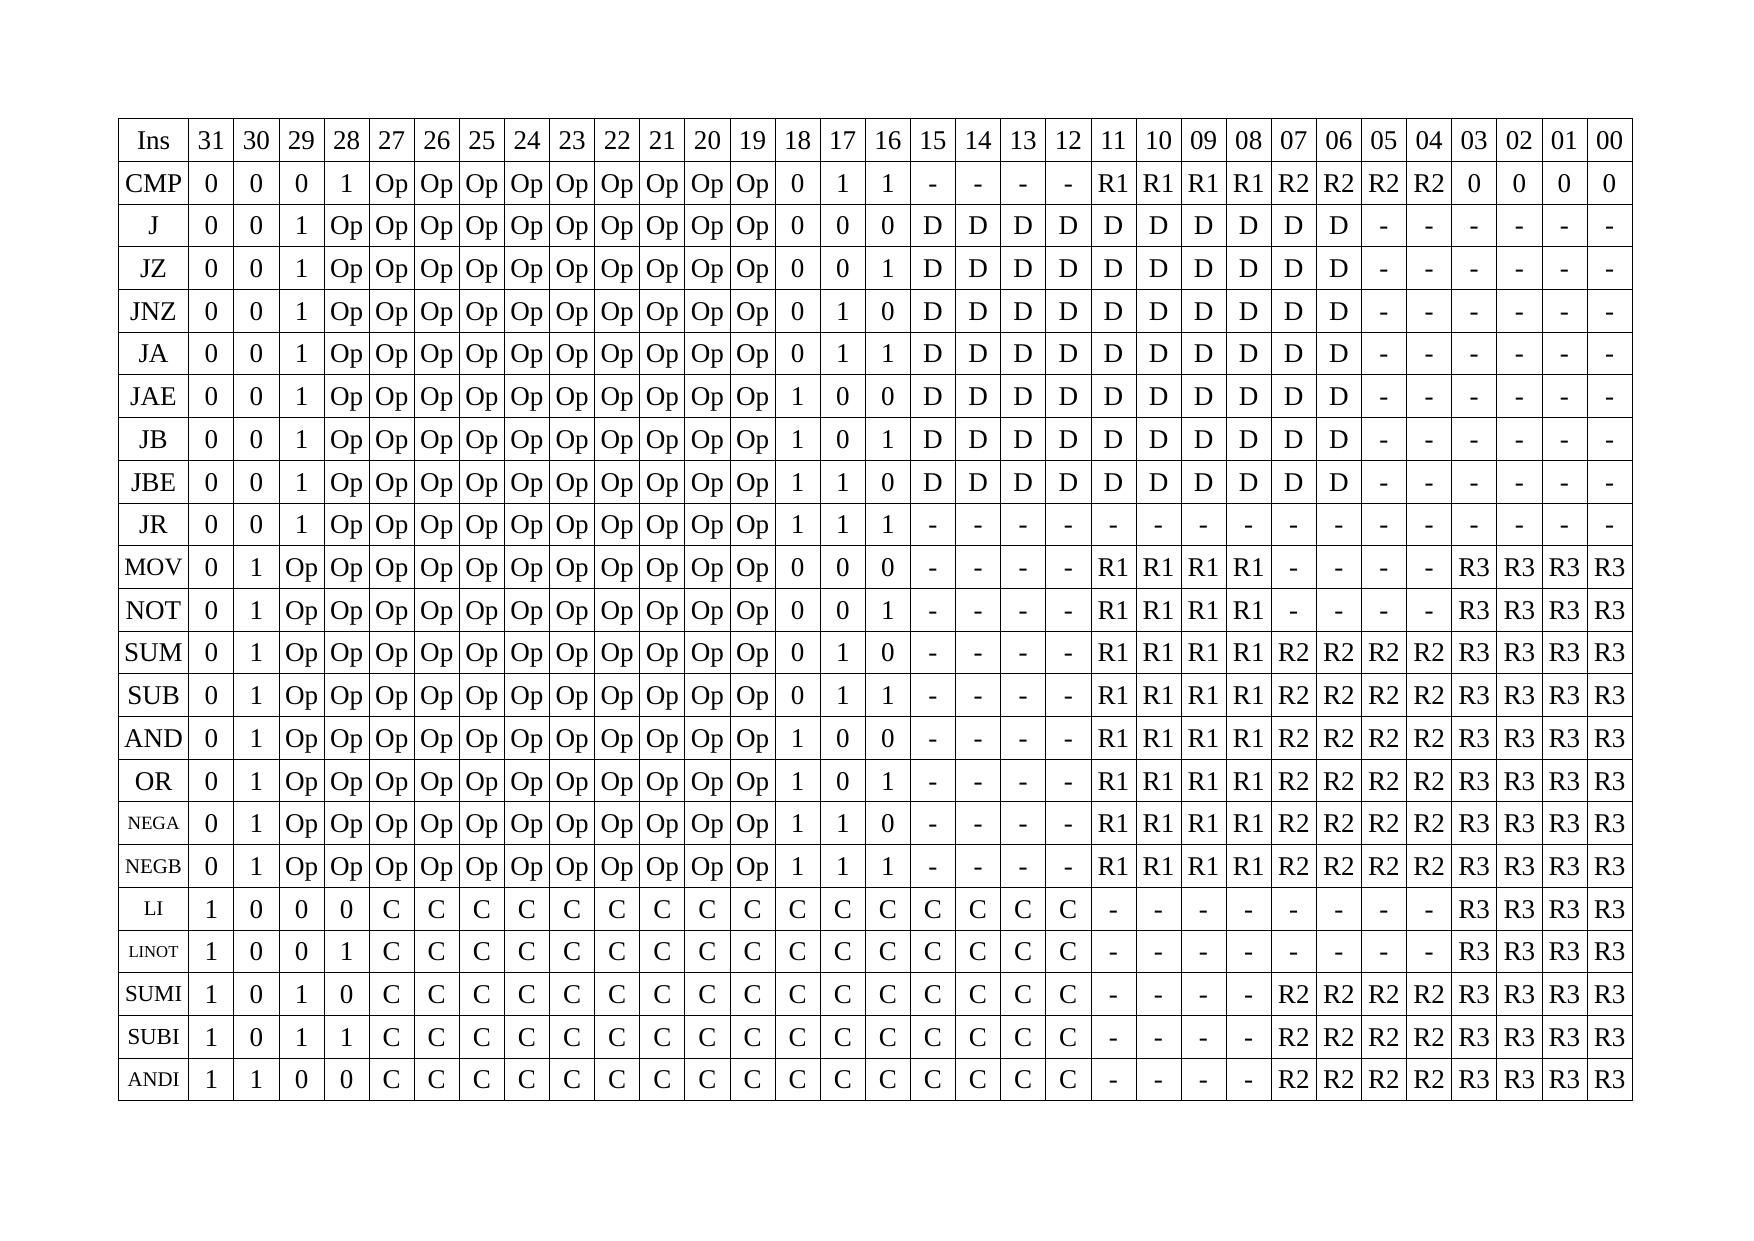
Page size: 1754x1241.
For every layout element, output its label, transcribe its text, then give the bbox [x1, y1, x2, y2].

table_cell - [1543, 333, 1587, 374]
table_cell 0 [776, 632, 820, 673]
table_cell D [1137, 290, 1181, 332]
table_cell 0 [776, 333, 820, 374]
table_cell R2 [1272, 760, 1316, 801]
table_cell R2 [1317, 162, 1361, 203]
table_cell Op [731, 290, 775, 332]
table_cell Op [370, 546, 414, 588]
table_cell R3 [1543, 717, 1587, 759]
table_cell Op [280, 802, 324, 844]
table_cell - [1407, 290, 1451, 332]
table_header Ins [119, 119, 188, 161]
table_cell - [1001, 674, 1045, 716]
table_cell Op [640, 674, 684, 716]
table_cell Op [460, 802, 504, 844]
table_cell C [595, 1059, 639, 1100]
table_cell R3 [1588, 717, 1632, 759]
table_cell Op [640, 418, 684, 460]
table_cell Op [550, 333, 594, 374]
table_cell C [685, 973, 730, 1015]
table_cell - [911, 504, 955, 545]
table_cell - [1046, 717, 1091, 759]
table_cell - [1272, 931, 1316, 972]
table_cell - [1543, 418, 1587, 460]
table_cell Op [550, 674, 594, 716]
table_cell Op [640, 632, 684, 673]
table_cell R3 [1452, 760, 1496, 801]
table_cell Op [595, 717, 639, 759]
table_cell D [1046, 461, 1091, 502]
table_cell J [119, 205, 188, 246]
table_cell Op [325, 802, 369, 844]
table_cell R2 [1407, 717, 1451, 759]
table_cell 1 [325, 931, 369, 972]
table_header 22 [595, 119, 639, 161]
table_cell SUMI [119, 973, 188, 1015]
table_cell Op [370, 717, 414, 759]
table_cell Op [505, 290, 549, 332]
table_cell Op [640, 760, 684, 801]
table_cell C [731, 1016, 775, 1058]
table_cell D [1317, 333, 1361, 374]
table_cell - [1137, 504, 1181, 545]
table_cell C [415, 931, 459, 972]
table_cell Op [595, 290, 639, 332]
table_cell 1 [821, 290, 865, 332]
table_cell R1 [1227, 760, 1271, 801]
table_cell - [1001, 504, 1045, 545]
table_cell C [731, 1059, 775, 1100]
table_cell - [911, 760, 955, 801]
table_cell 0 [189, 290, 233, 332]
table_cell 0 [189, 504, 233, 545]
table_cell C [550, 973, 594, 1015]
table_cell R1 [1092, 845, 1136, 887]
table_cell R3 [1543, 546, 1587, 588]
table_cell 1 [280, 247, 324, 289]
table_cell - [1227, 1059, 1271, 1100]
table_cell - [1182, 931, 1226, 972]
table_cell C [956, 1016, 1000, 1058]
table_cell C [505, 973, 549, 1015]
table_cell D [956, 418, 1000, 460]
table_cell - [1182, 1059, 1226, 1100]
table_cell 0 [234, 888, 279, 929]
table_cell D [1001, 333, 1045, 374]
table_cell D [911, 333, 955, 374]
table_cell 0 [189, 589, 233, 631]
table_cell NEGA [119, 802, 188, 844]
table_cell C [866, 888, 910, 929]
table_cell - [1092, 504, 1136, 545]
table_cell R1 [1137, 802, 1181, 844]
table_cell - [1001, 546, 1045, 588]
table_cell D [956, 375, 1000, 417]
table_cell C [640, 931, 684, 972]
table_cell R1 [1227, 632, 1271, 673]
table_cell 1 [866, 418, 910, 460]
table_cell Op [685, 589, 730, 631]
table_cell R2 [1317, 1016, 1361, 1058]
table_cell Op [595, 760, 639, 801]
table_cell D [1001, 461, 1045, 502]
table_cell R1 [1182, 546, 1226, 588]
table_cell Op [731, 418, 775, 460]
table_cell - [1227, 931, 1271, 972]
table_cell R3 [1543, 845, 1587, 887]
table_cell - [1317, 504, 1361, 545]
table_cell - [956, 546, 1000, 588]
table_cell Op [640, 333, 684, 374]
table_header 04 [1407, 119, 1451, 161]
table_cell Op [640, 205, 684, 246]
table_cell Op [731, 674, 775, 716]
table_cell R3 [1452, 845, 1496, 887]
table_cell Op [370, 247, 414, 289]
table_cell R1 [1137, 760, 1181, 801]
table_cell 0 [866, 546, 910, 588]
table_cell R1 [1092, 632, 1136, 673]
table_cell - [911, 632, 955, 673]
table_cell C [1046, 973, 1091, 1015]
table_cell Op [460, 375, 504, 417]
table_cell Op [415, 589, 459, 631]
table_cell - [1227, 973, 1271, 1015]
table_cell D [1182, 418, 1226, 460]
table_cell 1 [234, 760, 279, 801]
table_cell D [1227, 418, 1271, 460]
table_cell 1 [866, 333, 910, 374]
table_cell D [1272, 205, 1316, 246]
table_cell Op [595, 205, 639, 246]
table_cell Op [505, 717, 549, 759]
table_cell C [911, 1016, 955, 1058]
table_cell Op [731, 845, 775, 887]
table_cell - [1362, 931, 1406, 972]
table_cell - [1317, 546, 1361, 588]
table_cell JBE [119, 461, 188, 502]
table_cell R1 [1092, 546, 1136, 588]
table_cell 1 [866, 247, 910, 289]
table_cell 0 [189, 375, 233, 417]
table_cell 1 [866, 162, 910, 203]
table_cell D [1137, 375, 1181, 417]
table_cell Op [595, 375, 639, 417]
table_cell Op [505, 375, 549, 417]
table_cell - [1543, 205, 1587, 246]
table_cell C [911, 888, 955, 929]
table_cell Op [460, 760, 504, 801]
table_cell 1 [280, 205, 324, 246]
table_cell R1 [1182, 760, 1226, 801]
table_cell C [1046, 1016, 1091, 1058]
table_cell Op [685, 802, 730, 844]
table_cell Op [595, 247, 639, 289]
table_header 30 [234, 119, 279, 161]
table_cell - [1046, 632, 1091, 673]
table_cell 0 [234, 205, 279, 246]
table_cell D [1182, 205, 1226, 246]
table_cell - [1407, 375, 1451, 417]
table_cell R2 [1317, 717, 1361, 759]
table_cell C [595, 1016, 639, 1058]
table_header 15 [911, 119, 955, 161]
table_cell 1 [280, 504, 324, 545]
table_cell C [866, 973, 910, 1015]
table_cell - [1452, 375, 1496, 417]
table_cell - [1407, 461, 1451, 502]
table_cell D [1227, 247, 1271, 289]
table_header 10 [1137, 119, 1181, 161]
table_cell 1 [821, 674, 865, 716]
table_cell R3 [1497, 717, 1542, 759]
table_cell C [821, 888, 865, 929]
table_cell 1 [821, 162, 865, 203]
table_cell D [1001, 375, 1045, 417]
table_cell C [370, 888, 414, 929]
table_cell R2 [1407, 1059, 1451, 1100]
table_cell R3 [1543, 1016, 1587, 1058]
table_cell D [1092, 333, 1136, 374]
table_cell - [1362, 333, 1406, 374]
table_cell NOT [119, 589, 188, 631]
table_cell - [1137, 973, 1181, 1015]
table_cell Op [415, 162, 459, 203]
table_cell Op [685, 162, 730, 203]
table_cell R2 [1272, 802, 1316, 844]
table_cell 0 [1588, 162, 1632, 203]
table_cell - [1182, 888, 1226, 929]
table_cell Op [685, 845, 730, 887]
table_cell R1 [1227, 717, 1271, 759]
table_cell R2 [1317, 845, 1361, 887]
table_cell - [1588, 247, 1632, 289]
table_cell Op [640, 162, 684, 203]
table_cell R3 [1543, 674, 1587, 716]
table_cell R3 [1452, 888, 1496, 929]
table_cell Op [685, 247, 730, 289]
table_cell D [1046, 333, 1091, 374]
table_cell - [1137, 888, 1181, 929]
table_cell R3 [1588, 845, 1632, 887]
table_cell R2 [1272, 973, 1316, 1015]
table_cell R2 [1407, 162, 1451, 203]
table_cell R2 [1407, 674, 1451, 716]
table_cell Op [370, 461, 414, 502]
table_cell 0 [776, 589, 820, 631]
table_cell - [1407, 589, 1451, 631]
table_cell D [1317, 205, 1361, 246]
table_cell R2 [1317, 1059, 1361, 1100]
table_cell Op [731, 333, 775, 374]
table_cell 1 [234, 546, 279, 588]
table_cell - [1272, 546, 1316, 588]
table_cell SUB [119, 674, 188, 716]
table_cell - [1407, 546, 1451, 588]
table_cell 0 [189, 333, 233, 374]
table_cell 1 [866, 845, 910, 887]
table_cell R2 [1272, 674, 1316, 716]
table_cell C [731, 931, 775, 972]
table_header 00 [1588, 119, 1632, 161]
table_header 14 [956, 119, 1000, 161]
table_cell 1 [280, 973, 324, 1015]
table_cell - [1227, 888, 1271, 929]
table_cell R3 [1543, 802, 1587, 844]
table_cell R2 [1317, 802, 1361, 844]
table_header 17 [821, 119, 865, 161]
table_cell - [1588, 290, 1632, 332]
table_cell R1 [1092, 760, 1136, 801]
table_cell R1 [1182, 589, 1226, 631]
table_cell 1 [776, 760, 820, 801]
table_cell OR [119, 760, 188, 801]
table_cell 0 [821, 546, 865, 588]
table_cell - [1407, 205, 1451, 246]
table_cell 0 [821, 375, 865, 417]
table_cell - [1543, 375, 1587, 417]
table_cell R2 [1362, 1059, 1406, 1100]
table_cell 1 [189, 931, 233, 972]
table_cell D [956, 205, 1000, 246]
table_cell 1 [325, 1016, 369, 1058]
table_cell R3 [1497, 931, 1542, 972]
table_header 27 [370, 119, 414, 161]
table_cell - [1362, 888, 1406, 929]
table_cell C [1001, 1059, 1045, 1100]
table_cell Op [460, 461, 504, 502]
table_header 06 [1317, 119, 1361, 161]
table_cell R3 [1588, 888, 1632, 929]
table_cell 0 [776, 205, 820, 246]
table_cell C [370, 1059, 414, 1100]
table_cell C [550, 931, 594, 972]
table_cell D [1092, 375, 1136, 417]
table_cell - [1407, 504, 1451, 545]
table_cell - [956, 845, 1000, 887]
table_cell 1 [234, 589, 279, 631]
table_cell R1 [1182, 632, 1226, 673]
table_cell - [1588, 504, 1632, 545]
table_cell 0 [776, 546, 820, 588]
table_cell C [1001, 931, 1045, 972]
table_cell Op [370, 802, 414, 844]
table_cell R3 [1452, 589, 1496, 631]
table_cell R1 [1137, 162, 1181, 203]
table_cell Op [731, 546, 775, 588]
table_cell 0 [776, 674, 820, 716]
table_cell D [1137, 247, 1181, 289]
table_cell 0 [325, 973, 369, 1015]
table_cell 1 [280, 418, 324, 460]
table_cell 1 [776, 845, 820, 887]
table_cell 1 [821, 845, 865, 887]
table_cell C [370, 1016, 414, 1058]
table_cell Op [280, 674, 324, 716]
table_header 29 [280, 119, 324, 161]
table_cell Op [640, 290, 684, 332]
table_cell Op [550, 845, 594, 887]
table_cell Op [595, 504, 639, 545]
table_cell 0 [776, 290, 820, 332]
table_cell D [956, 290, 1000, 332]
table_cell D [1182, 247, 1226, 289]
table_cell C [776, 888, 820, 929]
table_cell SUM [119, 632, 188, 673]
table_cell Op [550, 418, 594, 460]
table_cell C [821, 973, 865, 1015]
table_cell D [1182, 461, 1226, 502]
table_cell Op [505, 802, 549, 844]
table_cell C [776, 973, 820, 1015]
table_cell - [911, 162, 955, 203]
table_cell Op [685, 760, 730, 801]
table_cell Op [505, 205, 549, 246]
table_cell Op [370, 589, 414, 631]
table_cell R2 [1272, 845, 1316, 887]
table_cell D [1227, 333, 1271, 374]
table_cell - [1543, 504, 1587, 545]
table_cell 0 [234, 931, 279, 972]
table_cell Op [325, 589, 369, 631]
table_cell D [1317, 290, 1361, 332]
table_cell R3 [1588, 546, 1632, 588]
table_header 23 [550, 119, 594, 161]
table_cell C [1001, 973, 1045, 1015]
table_cell 1 [866, 589, 910, 631]
table_cell R3 [1588, 632, 1632, 673]
table_cell R3 [1452, 802, 1496, 844]
table_cell C [1001, 888, 1045, 929]
table_cell D [1182, 375, 1226, 417]
table_cell R1 [1092, 674, 1136, 716]
table_cell 0 [189, 802, 233, 844]
table_cell C [1046, 1059, 1091, 1100]
table_cell - [1588, 418, 1632, 460]
table_cell Op [731, 247, 775, 289]
table_cell 0 [866, 632, 910, 673]
table_cell R3 [1543, 888, 1587, 929]
table_cell R2 [1272, 162, 1316, 203]
table_cell C [685, 931, 730, 972]
table_cell Op [731, 632, 775, 673]
table_cell 1 [234, 717, 279, 759]
table_cell Op [370, 760, 414, 801]
table_cell R1 [1182, 802, 1226, 844]
table_cell R3 [1588, 589, 1632, 631]
table_cell LI [119, 888, 188, 929]
table_cell R2 [1362, 973, 1406, 1015]
table_cell Op [460, 546, 504, 588]
table_cell - [1452, 247, 1496, 289]
table_cell D [1046, 290, 1091, 332]
table_cell D [1227, 375, 1271, 417]
table_cell 1 [821, 802, 865, 844]
table_cell Op [731, 760, 775, 801]
table_cell C [415, 888, 459, 929]
table_cell Op [550, 546, 594, 588]
table_cell D [1272, 333, 1316, 374]
table_cell Op [685, 290, 730, 332]
table_cell R1 [1182, 717, 1226, 759]
table_cell 1 [280, 333, 324, 374]
table_cell C [550, 1016, 594, 1058]
table_cell Op [685, 375, 730, 417]
table_cell Op [595, 418, 639, 460]
table_cell 0 [821, 760, 865, 801]
table_cell Op [505, 333, 549, 374]
table_cell - [1362, 205, 1406, 246]
table_header 11 [1092, 119, 1136, 161]
table_cell - [1046, 760, 1091, 801]
table_cell R1 [1137, 546, 1181, 588]
table_cell - [1317, 931, 1361, 972]
table_cell Op [595, 589, 639, 631]
table_cell 0 [189, 546, 233, 588]
table_cell - [956, 674, 1000, 716]
table_cell C [595, 888, 639, 929]
table_cell D [1137, 333, 1181, 374]
table_cell R3 [1452, 632, 1496, 673]
table_cell C [731, 888, 775, 929]
table_cell - [1362, 589, 1406, 631]
table_cell 1 [866, 674, 910, 716]
table_cell Op [550, 717, 594, 759]
table_cell JB [119, 418, 188, 460]
table_cell C [505, 888, 549, 929]
table_cell Op [640, 802, 684, 844]
table_cell R1 [1227, 589, 1271, 631]
table_cell ANDI [119, 1059, 188, 1100]
table_cell D [1046, 375, 1091, 417]
table_cell C [911, 973, 955, 1015]
table_cell D [1182, 333, 1226, 374]
table_header 09 [1182, 119, 1226, 161]
table_cell - [1227, 1016, 1271, 1058]
table_cell - [1497, 333, 1542, 374]
table_cell Op [685, 333, 730, 374]
table_cell C [911, 931, 955, 972]
table_cell 0 [821, 247, 865, 289]
table_cell C [866, 931, 910, 972]
table_header 26 [415, 119, 459, 161]
table_cell Op [640, 375, 684, 417]
table_cell Op [325, 375, 369, 417]
table_cell Op [325, 418, 369, 460]
table_cell - [1407, 247, 1451, 289]
table_cell Op [280, 546, 324, 588]
table_cell R3 [1452, 973, 1496, 1015]
table_cell Op [595, 461, 639, 502]
table_cell R2 [1407, 973, 1451, 1015]
table_cell - [1001, 717, 1045, 759]
table_cell - [1543, 461, 1587, 502]
table_cell 0 [234, 973, 279, 1015]
table_cell Op [415, 247, 459, 289]
table_cell Op [460, 418, 504, 460]
table_cell 0 [1543, 162, 1587, 203]
table_cell 1 [189, 888, 233, 929]
table_cell 1 [280, 461, 324, 502]
table_cell - [1362, 504, 1406, 545]
table_cell D [911, 461, 955, 502]
table_cell C [415, 1059, 459, 1100]
table_cell Op [731, 589, 775, 631]
table_cell C [370, 973, 414, 1015]
table_cell Op [505, 162, 549, 203]
table_cell 1 [234, 1059, 279, 1100]
table_cell 0 [234, 290, 279, 332]
table_cell Op [505, 845, 549, 887]
table_cell - [1317, 589, 1361, 631]
table_cell Op [280, 632, 324, 673]
table_cell Op [550, 375, 594, 417]
table_cell D [1092, 205, 1136, 246]
table_cell D [1182, 290, 1226, 332]
table_cell R2 [1317, 632, 1361, 673]
table_cell R3 [1588, 1016, 1632, 1058]
table_cell R2 [1362, 1016, 1406, 1058]
table_cell R3 [1452, 1059, 1496, 1100]
table_cell Op [731, 504, 775, 545]
table_cell C [460, 973, 504, 1015]
table_cell C [1046, 931, 1091, 972]
table_cell 0 [189, 461, 233, 502]
table_cell JR [119, 504, 188, 545]
table_cell 1 [189, 1059, 233, 1100]
table_cell D [1046, 418, 1091, 460]
table_cell Op [280, 717, 324, 759]
table_cell - [1407, 931, 1451, 972]
table_cell Op [685, 461, 730, 502]
table_header 12 [1046, 119, 1091, 161]
table_cell - [956, 162, 1000, 203]
table_cell 0 [821, 205, 865, 246]
table_cell Op [325, 504, 369, 545]
table_cell - [1497, 504, 1542, 545]
table_cell R1 [1182, 674, 1226, 716]
table_cell - [1092, 1059, 1136, 1100]
table_cell 0 [325, 1059, 369, 1100]
table_cell 1 [776, 461, 820, 502]
table_cell R3 [1497, 674, 1542, 716]
table_cell C [821, 1059, 865, 1100]
table_cell D [1092, 247, 1136, 289]
table_cell R2 [1272, 632, 1316, 673]
table_cell C [685, 1016, 730, 1058]
table_cell - [1362, 546, 1406, 588]
table_cell 1 [821, 504, 865, 545]
table_cell Op [550, 632, 594, 673]
table_cell C [956, 888, 1000, 929]
table_cell Op [595, 674, 639, 716]
table_cell 0 [234, 375, 279, 417]
table_cell R2 [1362, 802, 1406, 844]
table_header 28 [325, 119, 369, 161]
table_cell D [1001, 205, 1045, 246]
table_cell JZ [119, 247, 188, 289]
table_cell - [956, 802, 1000, 844]
table_header 01 [1543, 119, 1587, 161]
table_cell - [956, 632, 1000, 673]
table_header 13 [1001, 119, 1045, 161]
table_cell R1 [1227, 845, 1271, 887]
table_header 03 [1452, 119, 1496, 161]
table_cell 1 [866, 760, 910, 801]
table_cell D [911, 418, 955, 460]
table_cell C [595, 973, 639, 1015]
table_cell - [1001, 589, 1045, 631]
table_cell R3 [1588, 973, 1632, 1015]
table_cell Op [640, 717, 684, 759]
table_cell R2 [1317, 973, 1361, 1015]
table_cell 0 [280, 931, 324, 972]
table_cell R1 [1137, 589, 1181, 631]
table_cell R2 [1407, 802, 1451, 844]
table_cell Op [685, 632, 730, 673]
table_cell C [640, 888, 684, 929]
table_cell C [640, 973, 684, 1015]
table_cell 1 [776, 717, 820, 759]
table_cell - [1362, 375, 1406, 417]
table_cell 1 [776, 418, 820, 460]
table_cell R1 [1227, 674, 1271, 716]
table_cell Op [325, 760, 369, 801]
table_cell 1 [234, 845, 279, 887]
table_cell 0 [866, 717, 910, 759]
table_cell C [460, 888, 504, 929]
table_cell - [1407, 333, 1451, 374]
table_cell D [1317, 247, 1361, 289]
table_cell R1 [1182, 845, 1226, 887]
table_cell D [1272, 461, 1316, 502]
table_cell JAE [119, 375, 188, 417]
table_cell Op [550, 760, 594, 801]
table_cell Op [415, 760, 459, 801]
table_cell R3 [1497, 845, 1542, 887]
table_cell R3 [1452, 717, 1496, 759]
table_cell Op [595, 802, 639, 844]
table_cell Op [685, 504, 730, 545]
table_cell C [505, 931, 549, 972]
table_cell Op [595, 632, 639, 673]
table_cell 0 [1497, 162, 1542, 203]
table_cell Op [325, 290, 369, 332]
table_cell 0 [189, 247, 233, 289]
table_cell 0 [325, 888, 369, 929]
table_cell C [821, 1016, 865, 1058]
table_cell R3 [1588, 931, 1632, 972]
table_cell - [1497, 247, 1542, 289]
table_cell - [1452, 418, 1496, 460]
table_cell D [1272, 247, 1316, 289]
table_cell Op [415, 205, 459, 246]
table_cell Op [595, 333, 639, 374]
table_cell - [1452, 333, 1496, 374]
table_cell 0 [189, 674, 233, 716]
table_cell C [1001, 1016, 1045, 1058]
table_cell C [731, 973, 775, 1015]
table_cell R2 [1317, 674, 1361, 716]
table_cell 0 [821, 418, 865, 460]
table_cell R3 [1497, 589, 1542, 631]
table_cell Op [460, 205, 504, 246]
table_cell R1 [1137, 674, 1181, 716]
table_cell R2 [1272, 717, 1316, 759]
table_cell Op [370, 375, 414, 417]
table_cell C [550, 888, 594, 929]
table_cell R3 [1497, 1059, 1542, 1100]
table_cell R2 [1272, 1016, 1316, 1058]
table_cell Op [550, 589, 594, 631]
table_cell - [1497, 418, 1542, 460]
table_cell 0 [280, 1059, 324, 1100]
table_cell NEGB [119, 845, 188, 887]
table_cell C [685, 888, 730, 929]
table_cell C [640, 1016, 684, 1058]
table_cell - [1182, 973, 1226, 1015]
table_cell Op [325, 461, 369, 502]
table_cell C [595, 931, 639, 972]
table_cell R1 [1092, 162, 1136, 203]
table_cell - [1317, 888, 1361, 929]
table_cell 0 [189, 760, 233, 801]
table_cell Op [685, 717, 730, 759]
table_cell 0 [866, 290, 910, 332]
table_cell - [1046, 674, 1091, 716]
table_cell - [1092, 931, 1136, 972]
table_header 31 [189, 119, 233, 161]
table_cell - [1588, 375, 1632, 417]
table_cell - [1588, 461, 1632, 502]
table_cell R2 [1362, 845, 1406, 887]
table_cell Op [460, 504, 504, 545]
table_cell D [956, 247, 1000, 289]
table_cell C [550, 1059, 594, 1100]
table_cell Op [640, 247, 684, 289]
table_cell Op [370, 674, 414, 716]
table_cell D [1092, 418, 1136, 460]
table_cell D [911, 290, 955, 332]
table_cell R2 [1362, 760, 1406, 801]
table_cell D [911, 247, 955, 289]
table_cell - [1092, 973, 1136, 1015]
table_cell R1 [1092, 589, 1136, 631]
table_cell 0 [189, 632, 233, 673]
table_cell C [1046, 888, 1091, 929]
table_cell Op [685, 205, 730, 246]
table_cell Op [370, 632, 414, 673]
table_cell Op [505, 632, 549, 673]
table_cell D [1046, 205, 1091, 246]
table_cell R2 [1362, 717, 1406, 759]
table_cell R3 [1543, 760, 1587, 801]
table_cell Op [550, 504, 594, 545]
table_cell Op [415, 418, 459, 460]
table_cell - [1272, 589, 1316, 631]
table_cell R3 [1588, 1059, 1632, 1100]
table_cell D [1001, 290, 1045, 332]
table_cell R3 [1452, 546, 1496, 588]
table_cell 0 [280, 162, 324, 203]
table_cell MOV [119, 546, 188, 588]
table_cell 1 [280, 290, 324, 332]
table_header 05 [1362, 119, 1406, 161]
table_cell R3 [1497, 888, 1542, 929]
table_cell Op [550, 290, 594, 332]
table_cell - [911, 546, 955, 588]
table_cell 0 [866, 375, 910, 417]
table_cell Op [460, 845, 504, 887]
table_cell Op [460, 717, 504, 759]
table_cell Op [640, 504, 684, 545]
table_cell Op [460, 632, 504, 673]
table_cell R1 [1227, 162, 1271, 203]
table_cell Op [415, 717, 459, 759]
table_cell D [1001, 418, 1045, 460]
table_cell - [1272, 504, 1316, 545]
table_cell Op [505, 504, 549, 545]
table_cell - [1137, 1059, 1181, 1100]
table_cell 1 [189, 973, 233, 1015]
table_cell 1 [776, 504, 820, 545]
table_cell 0 [866, 205, 910, 246]
table_cell R3 [1497, 973, 1542, 1015]
table_cell R3 [1543, 973, 1587, 1015]
table_cell - [1227, 504, 1271, 545]
table_cell R3 [1497, 802, 1542, 844]
table_cell - [1182, 1016, 1226, 1058]
table_cell Op [550, 802, 594, 844]
table_cell LINOT [119, 931, 188, 972]
table_cell R3 [1588, 674, 1632, 716]
table_cell Op [325, 845, 369, 887]
table_cell 0 [866, 461, 910, 502]
table_cell 1 [821, 461, 865, 502]
table_cell R3 [1588, 760, 1632, 801]
table_cell C [505, 1059, 549, 1100]
table_cell R1 [1227, 546, 1271, 588]
table_cell - [1092, 1016, 1136, 1058]
table_cell Op [370, 504, 414, 545]
table_cell Op [505, 674, 549, 716]
table_cell 0 [234, 461, 279, 502]
table_cell Op [415, 674, 459, 716]
table_cell - [1588, 333, 1632, 374]
table_cell D [1001, 247, 1045, 289]
table_cell D [956, 333, 1000, 374]
table_cell 0 [280, 888, 324, 929]
table_cell C [911, 1059, 955, 1100]
table_cell Op [325, 205, 369, 246]
table_cell 1 [234, 802, 279, 844]
table_cell Op [370, 845, 414, 887]
table_cell - [911, 589, 955, 631]
table_cell Op [731, 461, 775, 502]
table_cell - [1046, 845, 1091, 887]
table_cell - [1137, 1016, 1181, 1058]
table_cell R2 [1407, 632, 1451, 673]
table_cell D [1227, 461, 1271, 502]
table_cell R1 [1092, 717, 1136, 759]
table_cell 0 [866, 802, 910, 844]
table_cell SUBI [119, 1016, 188, 1058]
table_cell Op [460, 674, 504, 716]
table_cell 0 [234, 1016, 279, 1058]
table_cell C [776, 1059, 820, 1100]
table_header 18 [776, 119, 820, 161]
table_cell Op [415, 504, 459, 545]
table_header 16 [866, 119, 910, 161]
table_cell D [1272, 418, 1316, 460]
table_cell Op [460, 162, 504, 203]
table_cell R2 [1272, 1059, 1316, 1100]
table_cell Op [505, 247, 549, 289]
table_cell JNZ [119, 290, 188, 332]
table_cell R3 [1497, 1016, 1542, 1058]
table_cell D [1046, 247, 1091, 289]
table_cell Op [640, 589, 684, 631]
table_cell 1 [280, 375, 324, 417]
table_cell C [866, 1059, 910, 1100]
table_cell D [911, 375, 955, 417]
table_cell R3 [1497, 632, 1542, 673]
table_cell Op [415, 461, 459, 502]
table_cell - [1001, 632, 1045, 673]
table_cell Op [415, 333, 459, 374]
table_cell R3 [1543, 931, 1587, 972]
table_cell Op [325, 546, 369, 588]
table_cell 1 [866, 504, 910, 545]
table_cell R2 [1362, 674, 1406, 716]
table_cell - [1362, 247, 1406, 289]
table_cell Op [370, 333, 414, 374]
table_cell Op [685, 674, 730, 716]
table_cell C [415, 1016, 459, 1058]
table_cell Op [731, 802, 775, 844]
table_cell - [1452, 205, 1496, 246]
table_cell Op [731, 162, 775, 203]
table_cell Op [550, 461, 594, 502]
table_cell - [1497, 205, 1542, 246]
table_cell R2 [1407, 760, 1451, 801]
table_cell R3 [1543, 632, 1587, 673]
table_cell D [1092, 290, 1136, 332]
table_cell R2 [1362, 162, 1406, 203]
table_cell - [1001, 802, 1045, 844]
table_cell D [1272, 290, 1316, 332]
table_cell Op [595, 845, 639, 887]
table_cell Op [460, 247, 504, 289]
table_cell 1 [325, 162, 369, 203]
table_cell C [685, 1059, 730, 1100]
table_cell R3 [1452, 931, 1496, 972]
table_cell - [1046, 504, 1091, 545]
table_cell JA [119, 333, 188, 374]
table_cell 0 [189, 845, 233, 887]
table_cell R1 [1182, 162, 1226, 203]
table_cell D [1137, 461, 1181, 502]
table_cell AND [119, 717, 188, 759]
table_cell Op [550, 247, 594, 289]
table_cell C [460, 1016, 504, 1058]
table_cell 1 [821, 333, 865, 374]
table_cell - [1452, 290, 1496, 332]
table_cell - [956, 717, 1000, 759]
table_cell D [1137, 205, 1181, 246]
table_cell Op [505, 546, 549, 588]
table_cell - [1092, 888, 1136, 929]
table_cell Op [595, 546, 639, 588]
table_cell - [1497, 290, 1542, 332]
table_cell Op [505, 418, 549, 460]
table_cell Op [460, 290, 504, 332]
table_cell - [911, 717, 955, 759]
table_cell Op [370, 205, 414, 246]
table_header 08 [1227, 119, 1271, 161]
table_cell C [640, 1059, 684, 1100]
table_cell R1 [1137, 717, 1181, 759]
table_cell - [956, 504, 1000, 545]
table_cell Op [460, 589, 504, 631]
table_cell C [460, 1059, 504, 1100]
table_cell 0 [189, 162, 233, 203]
table_cell - [1452, 461, 1496, 502]
table_cell R3 [1497, 760, 1542, 801]
table_cell Op [325, 333, 369, 374]
table_cell Op [550, 205, 594, 246]
table_header 02 [1497, 119, 1542, 161]
table_cell Op [685, 418, 730, 460]
table_cell Op [460, 333, 504, 374]
table_cell - [1407, 888, 1451, 929]
table_cell - [911, 674, 955, 716]
table_cell Op [731, 205, 775, 246]
table_cell - [1137, 931, 1181, 972]
table_cell - [911, 802, 955, 844]
table_cell Op [325, 247, 369, 289]
table_cell - [1001, 845, 1045, 887]
table_cell Op [731, 375, 775, 417]
table_header 07 [1272, 119, 1316, 161]
table_cell C [956, 931, 1000, 972]
table_cell 0 [234, 247, 279, 289]
table_cell Op [415, 290, 459, 332]
table_cell - [1407, 418, 1451, 460]
table_cell - [1272, 888, 1316, 929]
table_cell 1 [234, 674, 279, 716]
table_cell 0 [189, 205, 233, 246]
table_cell - [1046, 162, 1091, 203]
table_cell Op [280, 760, 324, 801]
table_cell - [1001, 760, 1045, 801]
table_cell Op [505, 760, 549, 801]
table_cell Op [550, 162, 594, 203]
table_cell C [821, 931, 865, 972]
table_cell 0 [821, 717, 865, 759]
table_cell D [1227, 290, 1271, 332]
table_cell Op [415, 632, 459, 673]
table_cell 1 [821, 632, 865, 673]
table_cell D [956, 461, 1000, 502]
table_cell R2 [1317, 760, 1361, 801]
table_cell - [1497, 375, 1542, 417]
table_cell R1 [1137, 845, 1181, 887]
table_cell - [1362, 290, 1406, 332]
table_cell - [1001, 162, 1045, 203]
table_cell 0 [776, 247, 820, 289]
table_header 25 [460, 119, 504, 161]
table_cell D [1272, 375, 1316, 417]
table_header 19 [731, 119, 775, 161]
table_cell R2 [1407, 1016, 1451, 1058]
table_cell C [956, 1059, 1000, 1100]
table_cell Op [505, 461, 549, 502]
table_cell - [1046, 589, 1091, 631]
table_cell Op [685, 546, 730, 588]
table_cell 0 [234, 418, 279, 460]
table_cell 0 [776, 162, 820, 203]
table_cell D [1317, 375, 1361, 417]
table_cell 1 [234, 632, 279, 673]
table_cell D [1227, 205, 1271, 246]
table_cell C [415, 973, 459, 1015]
table_cell Op [640, 845, 684, 887]
table_cell Op [370, 418, 414, 460]
table_cell C [370, 931, 414, 972]
table_cell - [1588, 205, 1632, 246]
table_cell 0 [189, 717, 233, 759]
table_cell - [1362, 461, 1406, 502]
table_cell Op [415, 845, 459, 887]
table_cell - [1182, 504, 1226, 545]
table_cell 1 [280, 1016, 324, 1058]
table_cell 0 [234, 504, 279, 545]
table_cell D [911, 205, 955, 246]
table_cell 1 [189, 1016, 233, 1058]
table_cell - [956, 760, 1000, 801]
table_cell 1 [776, 375, 820, 417]
table_cell 0 [821, 589, 865, 631]
table_cell R1 [1137, 632, 1181, 673]
table_cell - [1543, 290, 1587, 332]
table_cell Op [640, 546, 684, 588]
table_header 21 [640, 119, 684, 161]
table_cell - [1362, 418, 1406, 460]
table_cell Op [325, 717, 369, 759]
table_cell 1 [776, 802, 820, 844]
table_cell Op [280, 589, 324, 631]
table_cell Op [505, 589, 549, 631]
table_cell C [776, 1016, 820, 1058]
table_cell Op [640, 461, 684, 502]
table_cell R3 [1543, 589, 1587, 631]
table_cell 0 [189, 418, 233, 460]
table_cell 0 [234, 162, 279, 203]
table_cell D [1317, 461, 1361, 502]
table_cell C [505, 1016, 549, 1058]
table_cell Op [325, 632, 369, 673]
table_cell - [1497, 461, 1542, 502]
table_cell - [911, 845, 955, 887]
table_cell C [460, 931, 504, 972]
table_cell R3 [1452, 674, 1496, 716]
table_cell R1 [1092, 802, 1136, 844]
table_cell R2 [1362, 632, 1406, 673]
table_cell D [1092, 461, 1136, 502]
table_cell Op [595, 162, 639, 203]
table_cell - [1543, 247, 1587, 289]
table_cell Op [325, 674, 369, 716]
table_header 20 [685, 119, 730, 161]
table_cell Op [731, 717, 775, 759]
table_cell - [1046, 546, 1091, 588]
table_cell - [956, 589, 1000, 631]
table_cell R3 [1497, 546, 1542, 588]
table_cell R2 [1407, 845, 1451, 887]
table_cell 0 [234, 333, 279, 374]
table_header 24 [505, 119, 549, 161]
table_cell R3 [1543, 1059, 1587, 1100]
table_cell C [776, 931, 820, 972]
table_cell 0 [1452, 162, 1496, 203]
table_cell D [1317, 418, 1361, 460]
table_cell C [956, 973, 1000, 1015]
table_cell C [866, 1016, 910, 1058]
table_cell D [1137, 418, 1181, 460]
table_cell Op [415, 802, 459, 844]
table_cell Op [370, 162, 414, 203]
table_cell CMP [119, 162, 188, 203]
table_cell Op [370, 290, 414, 332]
table_cell R3 [1588, 802, 1632, 844]
table_cell - [1452, 504, 1496, 545]
table_cell Op [415, 375, 459, 417]
table_cell Op [415, 546, 459, 588]
table_cell R1 [1227, 802, 1271, 844]
table_cell - [1046, 802, 1091, 844]
table_cell Op [280, 845, 324, 887]
table_cell R3 [1452, 1016, 1496, 1058]
